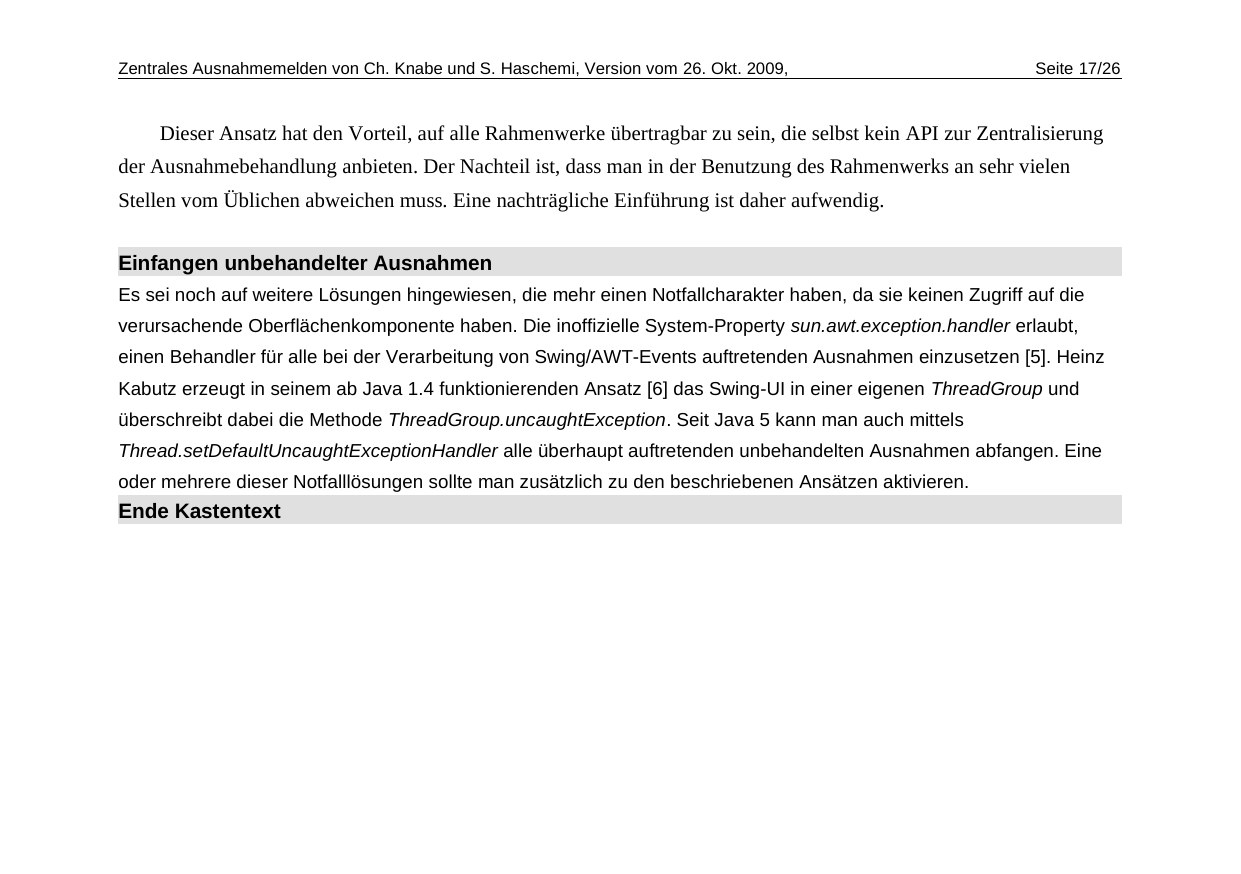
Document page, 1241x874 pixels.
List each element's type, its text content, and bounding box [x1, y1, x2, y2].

text Es sei noch auf weitere Lösungen hingewiesen, die mehr einen Notfallcharakter haben, da sie keinen Zugriff auf die verursachende Oberflächenkomponente haben. Die inoffizielle System-Property sun.awt.exception.handler erlaubt, einen Behandler für alle bei der Verarbeitung von Swing/AWT-Events auftretenden Ausnahmen einzusetzen [5]. Heinz Kabutz erzeugt in seinem ab Java 1.4 funktionierenden Ansatz [6] das Swing-UI in einer eigenen ThreadGroup und überschreibt dabei die Methode ThreadGroup.uncaughtException. Seit Java 5 kann man auch mittels Thread.setDefaultUncaughtExceptionHandler alle überhaupt auftretenden unbehandelten Ausnahmen abfangen. Eine oder mehrere dieser Notfalllösungen sollte man zusätzlich zu den beschriebenen Ansätzen aktivieren. [118, 276, 1122, 495]
text Ende Kastentext [118, 495, 1122, 524]
text Dieser Ansatz hat den Vorteil, auf alle Rahmenwerke übertragbar zu sein, die selbst kein API zur Zentralisierung der Ausnahmebehandlung anbieten. Der Nachteil ist, dass man in der Benutzung des Rahmenwerks an sehr vielen Stellen vom Üblichen abweichen muss. Eine nachträgliche Einführung ist daher aufwendig. [118, 114, 1122, 214]
text Einfangen unbehandelter Ausnahmen [118, 247, 1122, 276]
